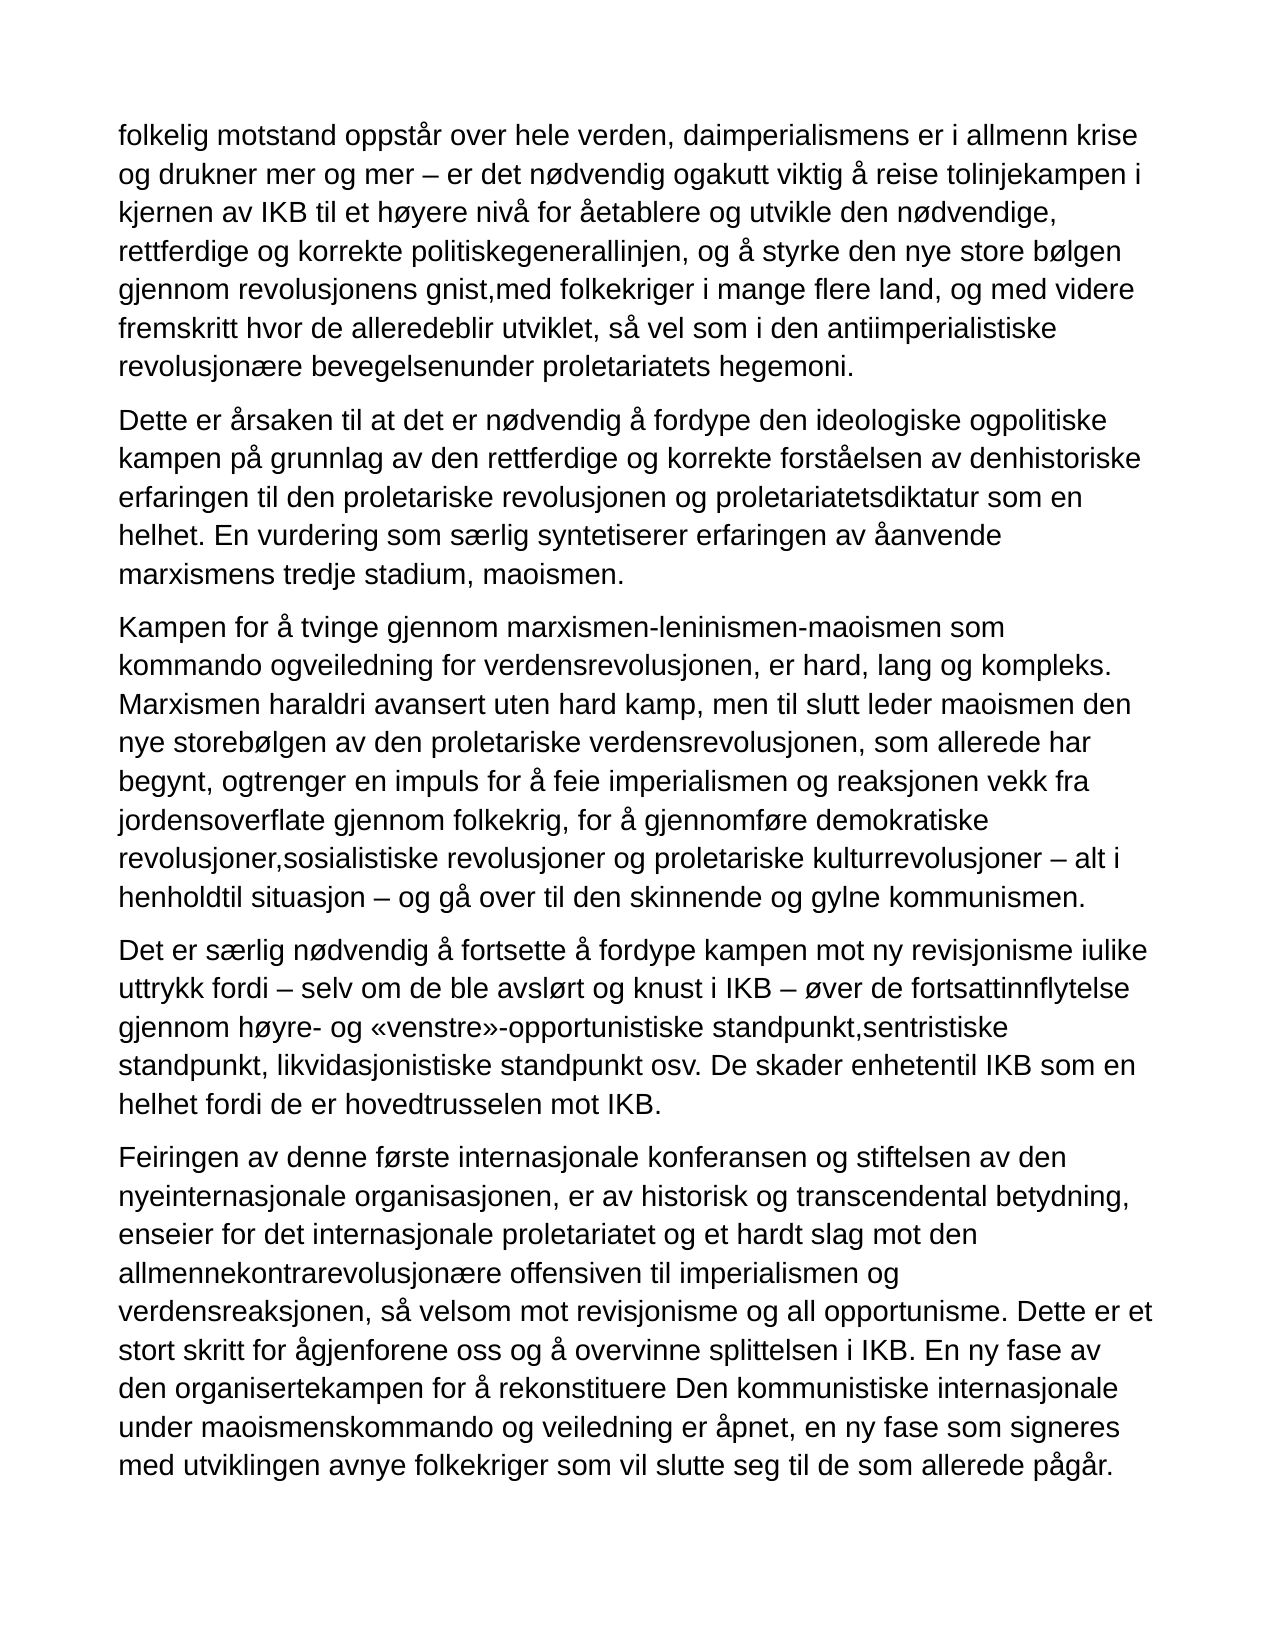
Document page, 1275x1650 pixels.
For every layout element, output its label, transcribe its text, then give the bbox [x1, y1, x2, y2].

text folkelig motstand oppstår over hele verden, daimperialismens er i allmenn krise og drukner mer og mer – er det nødvendig ogakutt viktig å reise tolinjekampen i kjernen av IKB til et høyere nivå for åetablere og utvikle den nødvendige, rettferdige og korrekte politiskegenerallinjen, og å styrke den nye store bølgen gjennom revolusjonens gnist,med folkekriger i mange flere land, og med videre fremskritt hvor de alleredeblir utviklet, så vel som i den antiimperialistiske revolusjonære bevegelsenunder proletariatets hegemoni. [118, 118, 1157, 383]
text Feiringen av denne første internasjonale konferansen og stiftelsen av den nyeinternasjonale organisasjonen, er av historisk og transcendental betydning, enseier for det internasjonale proletariatet og et hardt slag mot den allmennekontrarevolusjonære offensiven til imperialismen og verdensreaksjonen, så velsom mot revisjonisme og all opportunisme. Dette er et stort skritt for ågjenforene oss og å overvinne splittelsen i IKB. En ny fase av den organisertekampen for å rekonstituere Den kommunistiske internasjonale under maoismenskommando og veiledning er åpnet, en ny fase som signeres med utviklingen avnye folkekriger som vil slutte seg til de som allerede pågår. [118, 1140, 1157, 1482]
text Dette er årsaken til at det er nødvendig å fordype den ideologiske ogpolitiske kampen på grunnlag av den rettferdige og korrekte forståelsen av denhistoriske erfaringen til den proletariske revolusjonen og proletariatetsdiktatur som en helhet. En vurdering som særlig syntetiserer erfaringen av åanvende marxismens tredje stadium, maoismen. [118, 402, 1157, 590]
text Det er særlig nødvendig å fortsette å fordype kampen mot ny revisjonisme iulike uttrykk fordi – selv om de ble avslørt og knust i IKB – øver de fortsattinnflytelse gjennom høyre- og «venstre»-opportunistiske standpunkt,sentristiske standpunkt, likvidasjonistiske standpunkt osv. De skader enhetentil IKB som en helhet fordi de er hovedtrusselen mot IKB. [118, 933, 1157, 1120]
text Kampen for å tvinge gjennom marxismen-leninismen-maoismen som kommando ogveiledning for verdensrevolusjonen, er hard, lang og kompleks. Marxismen haraldri avansert uten hard kamp, men til slutt leder maoismen den nye storebølgen av den proletariske verdensrevolusjonen, som allerede har begynt, ogtrenger en impuls for å feie imperialismen og reaksjonen vekk fra jordensoverflate gjennom folkekrig, for å gjennomføre demokratiske revolusjoner,sosialistiske revolusjoner og proletariske kulturrevolusjoner – alt i henholdtil situasjon – og gå over til den skinnende og gylne kommunismen. [118, 610, 1157, 913]
